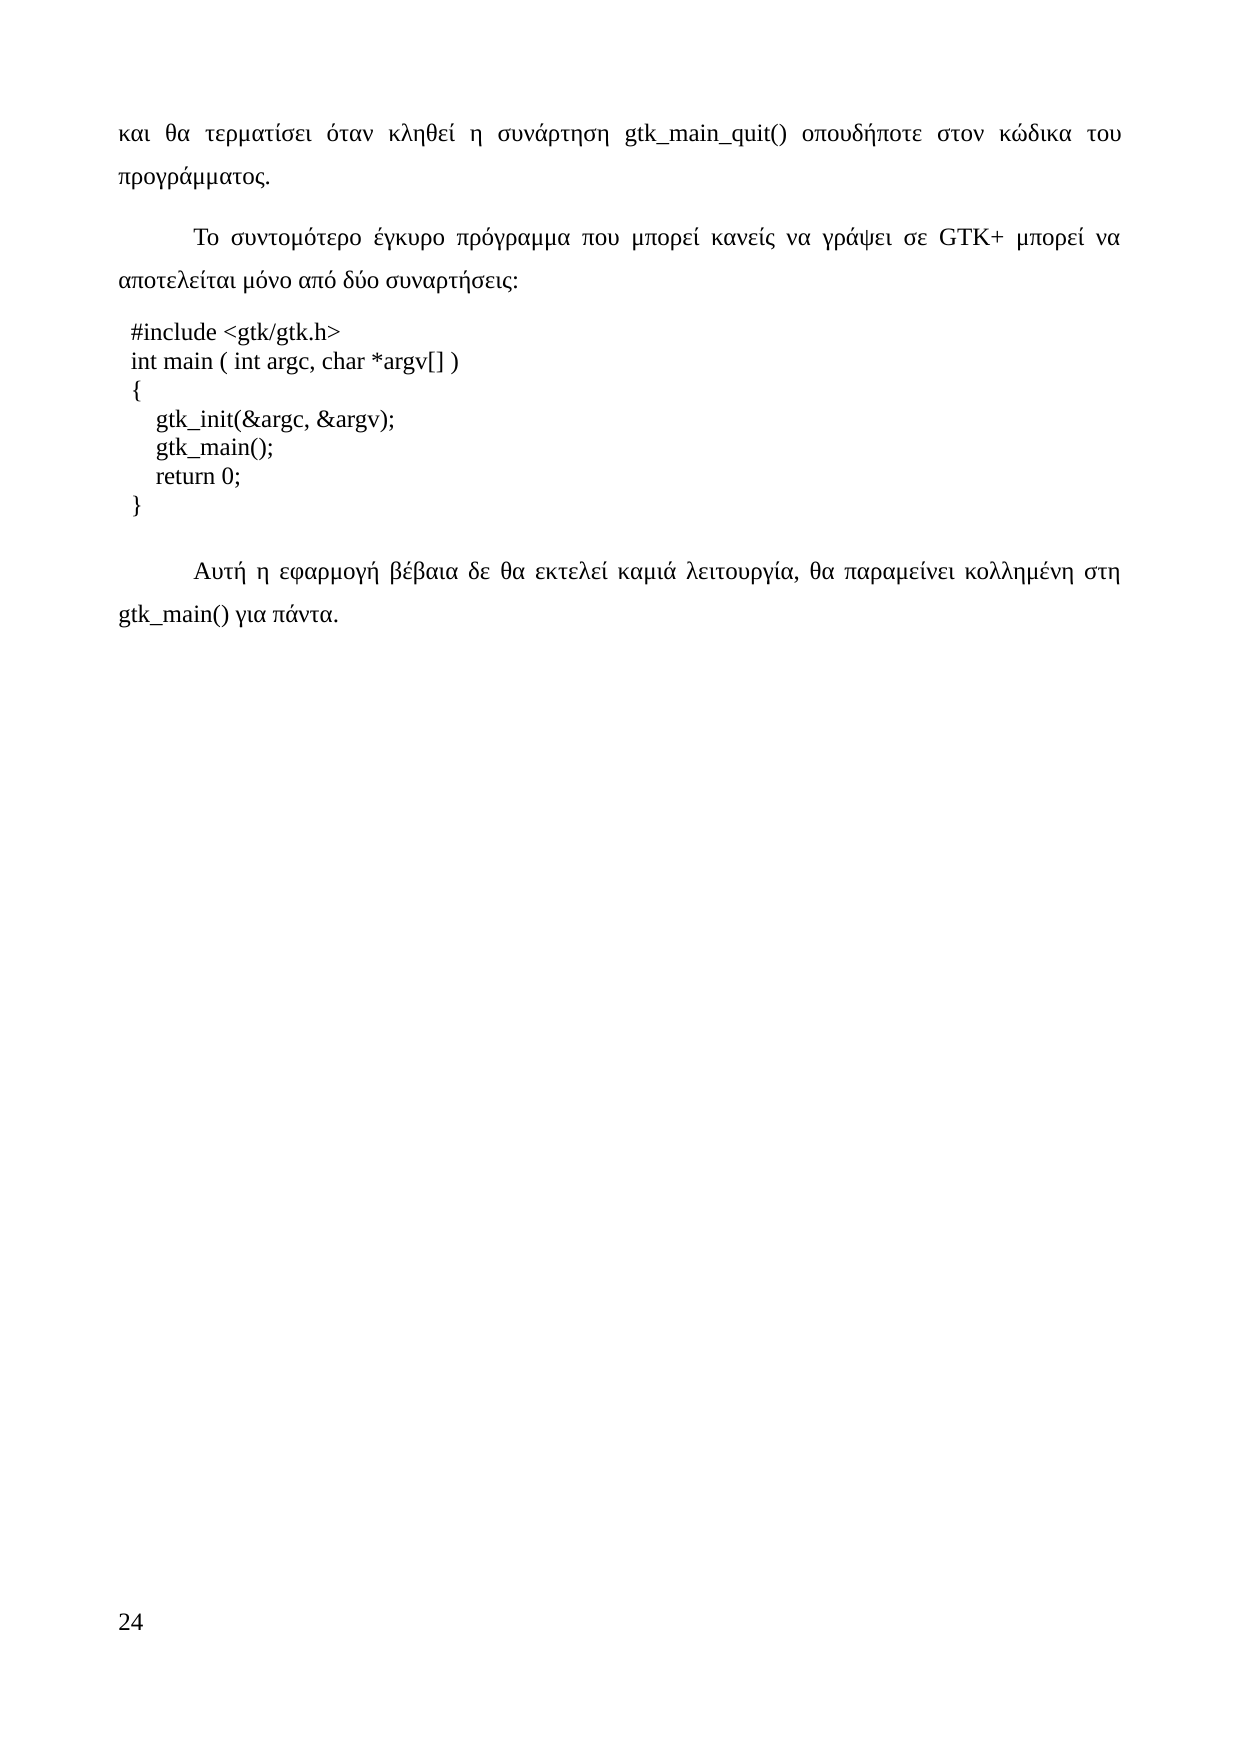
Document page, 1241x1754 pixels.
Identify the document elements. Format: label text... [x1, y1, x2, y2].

text Το συντομότερο έγκυρο πρόγραμμα που μπορεί κανείς να γράψει σε GTK+ μπορεί να αποτελείται μόνο από δύο συναρτήσεις: [118, 222, 1122, 294]
text #include <gtk/gtk.h> [118, 317, 1122, 346]
text gtk_main(); [118, 432, 1122, 461]
text gtk_init(&argc, &argv); [118, 404, 1122, 432]
text Αυτή η εφαρμογή βέβαια δε θα εκτελεί καμιά λειτουργία, θα παραμείνει κολλημένη στη gtk_main() για πάντα. [118, 556, 1122, 628]
text } [118, 490, 1122, 519]
text return 0; [118, 461, 1122, 490]
text int main ( int argc, char *argv[] ) [118, 346, 1122, 375]
text { [118, 375, 1122, 404]
text και θα τερματίσει όταν κληθεί η συνάρτηση gtk_main_quit() οπουδήποτε στον κώδικα του προγράμματος. [118, 118, 1122, 190]
